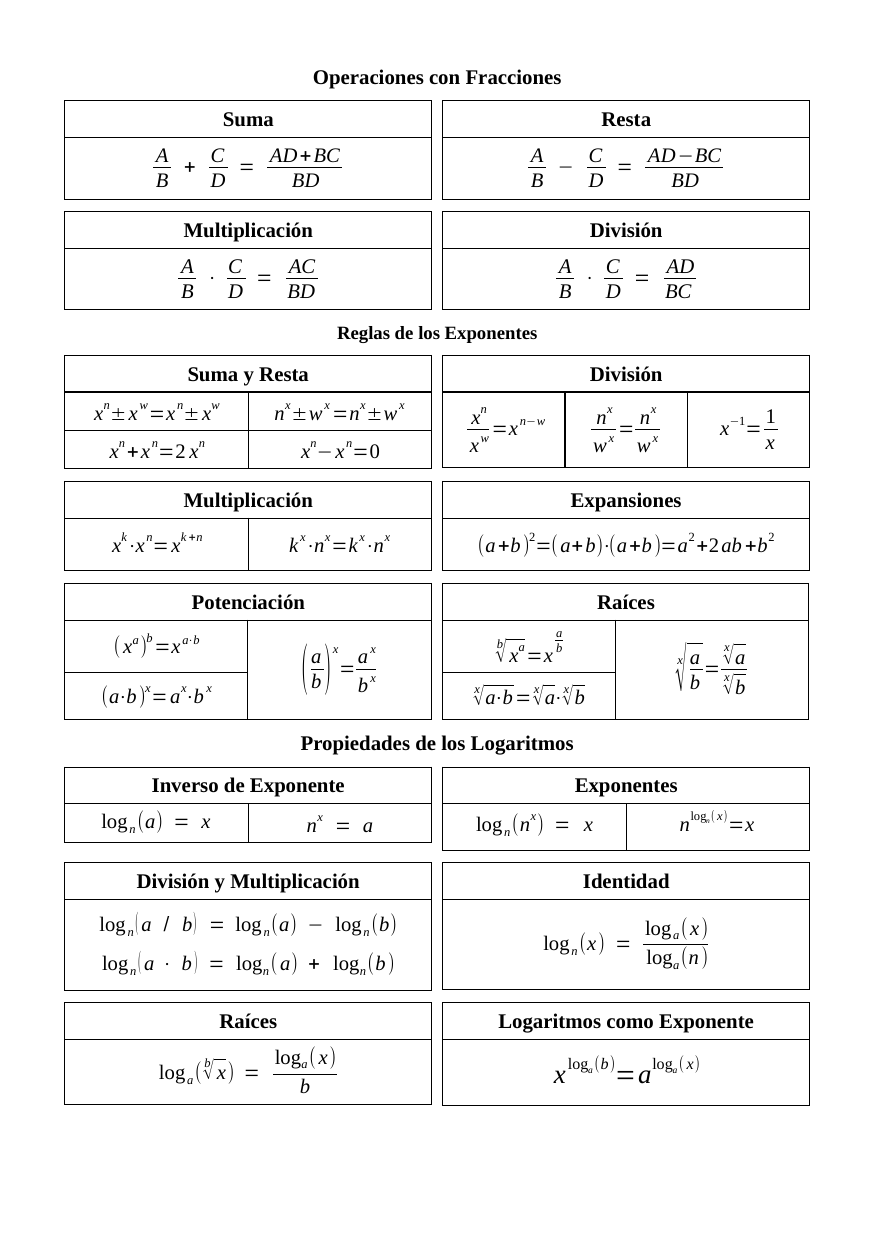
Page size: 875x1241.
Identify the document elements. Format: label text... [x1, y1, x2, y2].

table_cell [65, 900, 431, 989]
table_cell [65, 393, 248, 430]
table_cell [437, 349, 815, 475]
table_header División [443, 356, 809, 391]
table_cell [443, 900, 809, 988]
table_cell [443, 621, 615, 672]
table_cell [437, 577, 815, 725]
table_header Inverso de Exponente [65, 768, 431, 803]
table_cell [437, 95, 815, 205]
table_header Raíces [443, 584, 808, 619]
table_cell [249, 519, 431, 570]
table_cell [59, 577, 437, 725]
table_cell [437, 856, 815, 996]
table_cell [248, 621, 431, 718]
table_header Suma [65, 101, 431, 137]
table_header Suma y Resta [65, 356, 431, 391]
table_cell [249, 393, 431, 430]
table_cell [249, 804, 431, 842]
table_cell [443, 138, 809, 198]
table_cell [59, 95, 437, 205]
table_cell [443, 393, 564, 467]
table_cell [59, 205, 437, 316]
table_header Multiplicación [65, 482, 431, 517]
table_cell [443, 673, 615, 718]
table_cell [65, 138, 431, 198]
table_cell [65, 431, 248, 468]
table_header Logaritmos como Exponente [443, 1003, 809, 1039]
table_cell [688, 393, 809, 467]
table_header Identidad [443, 863, 809, 899]
table_cell [65, 249, 431, 309]
table_cell [65, 1040, 431, 1103]
table_cell [443, 1040, 809, 1105]
table_cell [616, 621, 808, 718]
table_cell [65, 673, 247, 718]
table_header Propiedades de los Logaritmos [59, 725, 815, 761]
table_cell [65, 621, 247, 672]
table_cell [59, 996, 437, 1112]
table_cell [65, 804, 248, 842]
table_cell [437, 205, 815, 316]
table_cell [249, 431, 431, 468]
table_header Reglas de los Exponentes [59, 316, 815, 349]
table_cell [627, 804, 809, 849]
table_cell [443, 249, 809, 309]
table_header Expansiones [443, 482, 809, 517]
table_header División y Multiplicación [65, 863, 431, 899]
table_cell [437, 761, 815, 856]
table_cell [566, 393, 687, 467]
table_cell [59, 475, 437, 577]
table_header División [443, 212, 809, 248]
table_header Potenciación [65, 584, 431, 619]
table_header Operaciones con Fracciones [59, 59, 815, 94]
table_cell [437, 996, 815, 1112]
table_header Multiplicación [65, 212, 431, 248]
table_header Exponentes [443, 768, 809, 803]
table_cell [59, 761, 437, 856]
table_cell [59, 349, 437, 475]
table_header Resta [443, 101, 809, 137]
table_header Raíces [65, 1003, 431, 1039]
table_cell [437, 475, 815, 577]
table_cell [59, 856, 437, 996]
table_cell [443, 519, 809, 570]
table_cell [65, 519, 248, 570]
table_cell [443, 804, 626, 849]
